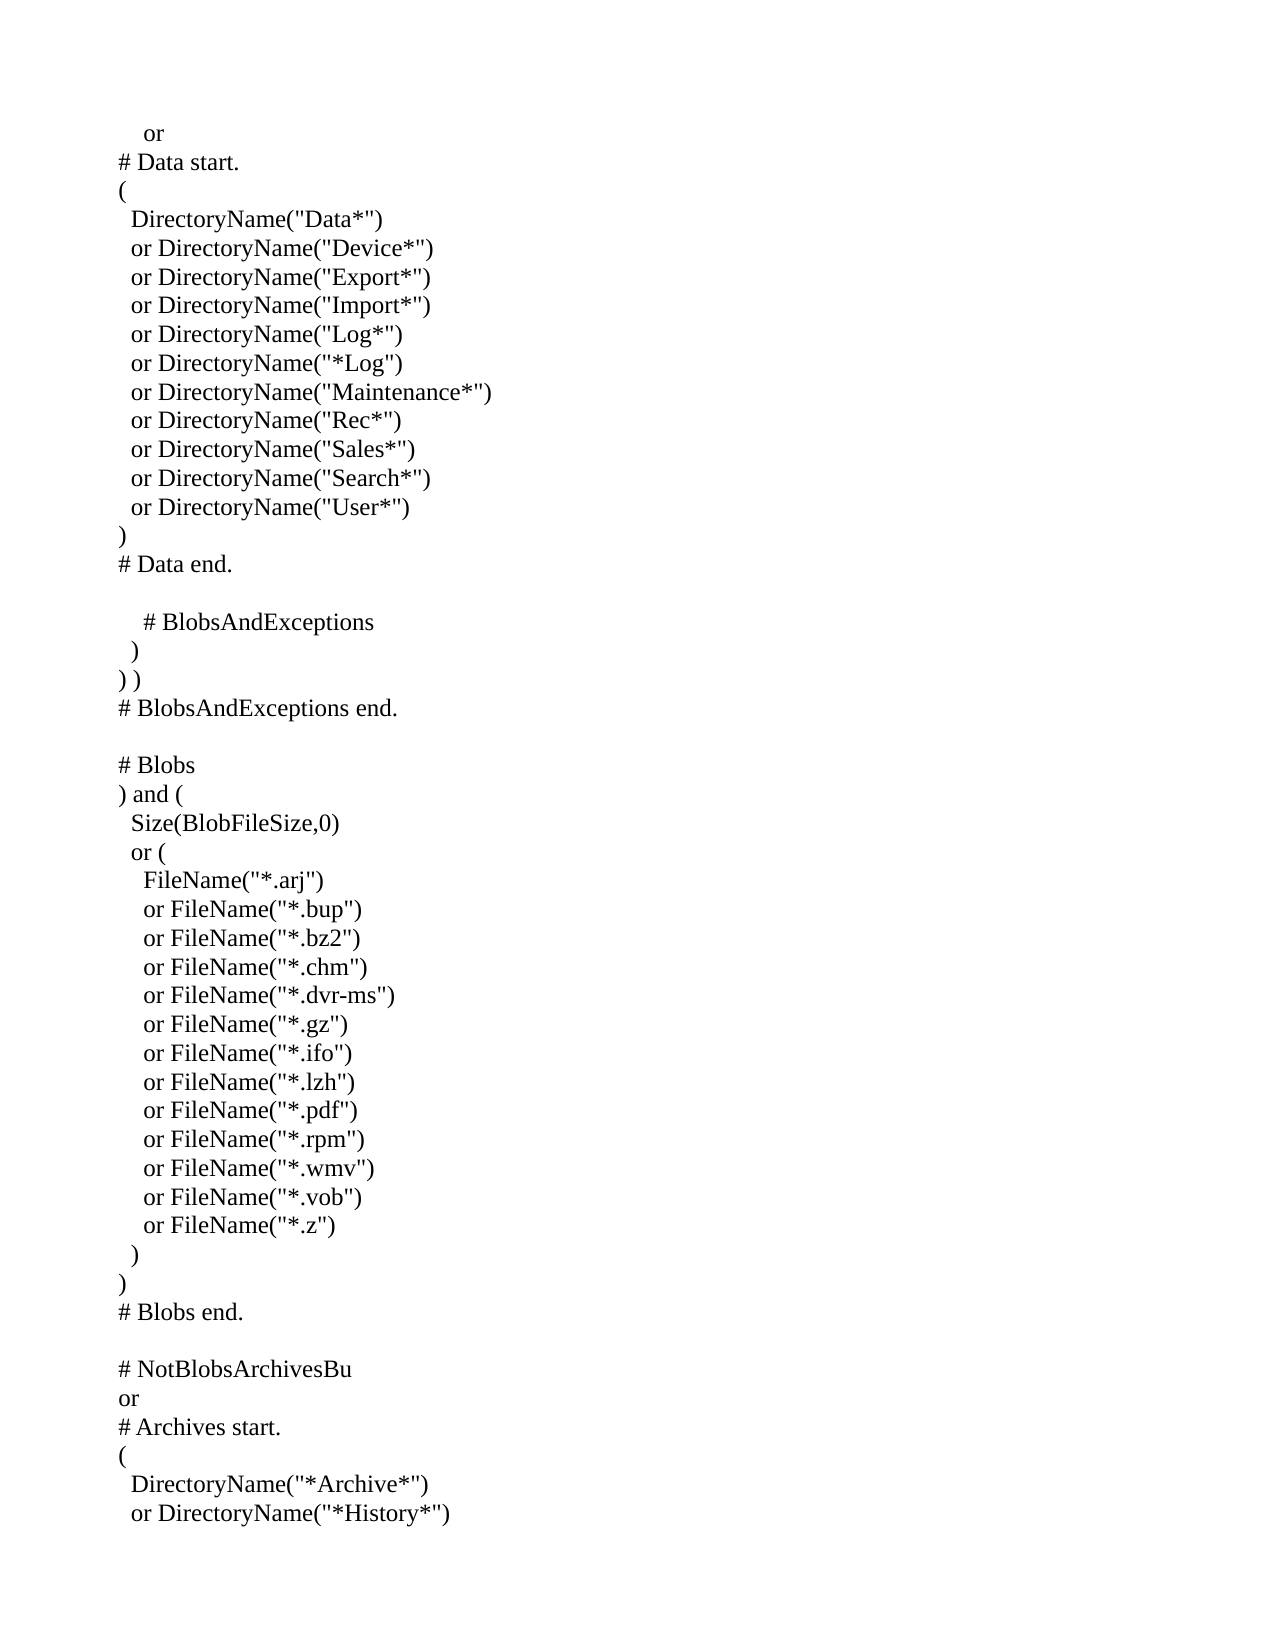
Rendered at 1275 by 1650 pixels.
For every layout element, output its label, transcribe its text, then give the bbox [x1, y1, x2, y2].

text # Archives start. [118, 1412, 1157, 1441]
text or FileName("*.gz") [118, 1009, 1157, 1038]
text ) [118, 636, 1157, 664]
text or DirectoryName("Rec*") [118, 406, 1157, 434]
text or FileName("*.chm") [118, 952, 1157, 981]
text or FileName("*.pdf") [118, 1096, 1157, 1124]
text ) [118, 1268, 1157, 1297]
text # Data end. [118, 549, 1157, 578]
text or FileName("*.z") [118, 1211, 1157, 1239]
text or DirectoryName("Log*") [118, 319, 1157, 348]
text ) [118, 1239, 1157, 1268]
text # BlobsAndExceptions [118, 607, 1157, 636]
text or DirectoryName("Export*") [118, 262, 1157, 291]
text or [118, 118, 1157, 147]
text DirectoryName("Data*") [118, 204, 1157, 233]
text or ( [118, 837, 1157, 866]
text or FileName("*.rpm") [118, 1124, 1157, 1153]
text or FileName("*.wmv") [118, 1153, 1157, 1182]
text or FileName("*.dvr-ms") [118, 981, 1157, 1009]
text or DirectoryName("Sales*") [118, 434, 1157, 463]
text Size(BlobFileSize,0) [118, 808, 1157, 837]
text # NotBlobsArchivesBu [118, 1354, 1157, 1383]
text or FileName("*.bz2") [118, 923, 1157, 952]
text # BlobsAndExceptions end. [118, 693, 1157, 722]
text or FileName("*.ifo") [118, 1038, 1157, 1067]
text # Blobs [118, 751, 1157, 779]
text or DirectoryName("Search*") [118, 463, 1157, 492]
text ) [118, 521, 1157, 549]
text FileName("*.arj") [118, 866, 1157, 894]
text ( [118, 176, 1157, 204]
text or FileName("*.lzh") [118, 1067, 1157, 1096]
text or DirectoryName("Maintenance*") [118, 377, 1157, 406]
text or FileName("*.vob") [118, 1182, 1157, 1211]
text or DirectoryName("User*") [118, 492, 1157, 521]
text or DirectoryName("*History*") [118, 1498, 1157, 1527]
text or DirectoryName("Import*") [118, 291, 1157, 319]
text or FileName("*.bup") [118, 894, 1157, 923]
text or [118, 1383, 1157, 1412]
text or DirectoryName("*Log") [118, 348, 1157, 377]
text DirectoryName("*Archive*") [118, 1469, 1157, 1498]
text # Data start. [118, 147, 1157, 176]
text # Blobs end. [118, 1297, 1157, 1326]
text ) ) [118, 664, 1157, 693]
text ) and ( [118, 779, 1157, 808]
text or DirectoryName("Device*") [118, 233, 1157, 262]
text ( [118, 1441, 1157, 1469]
